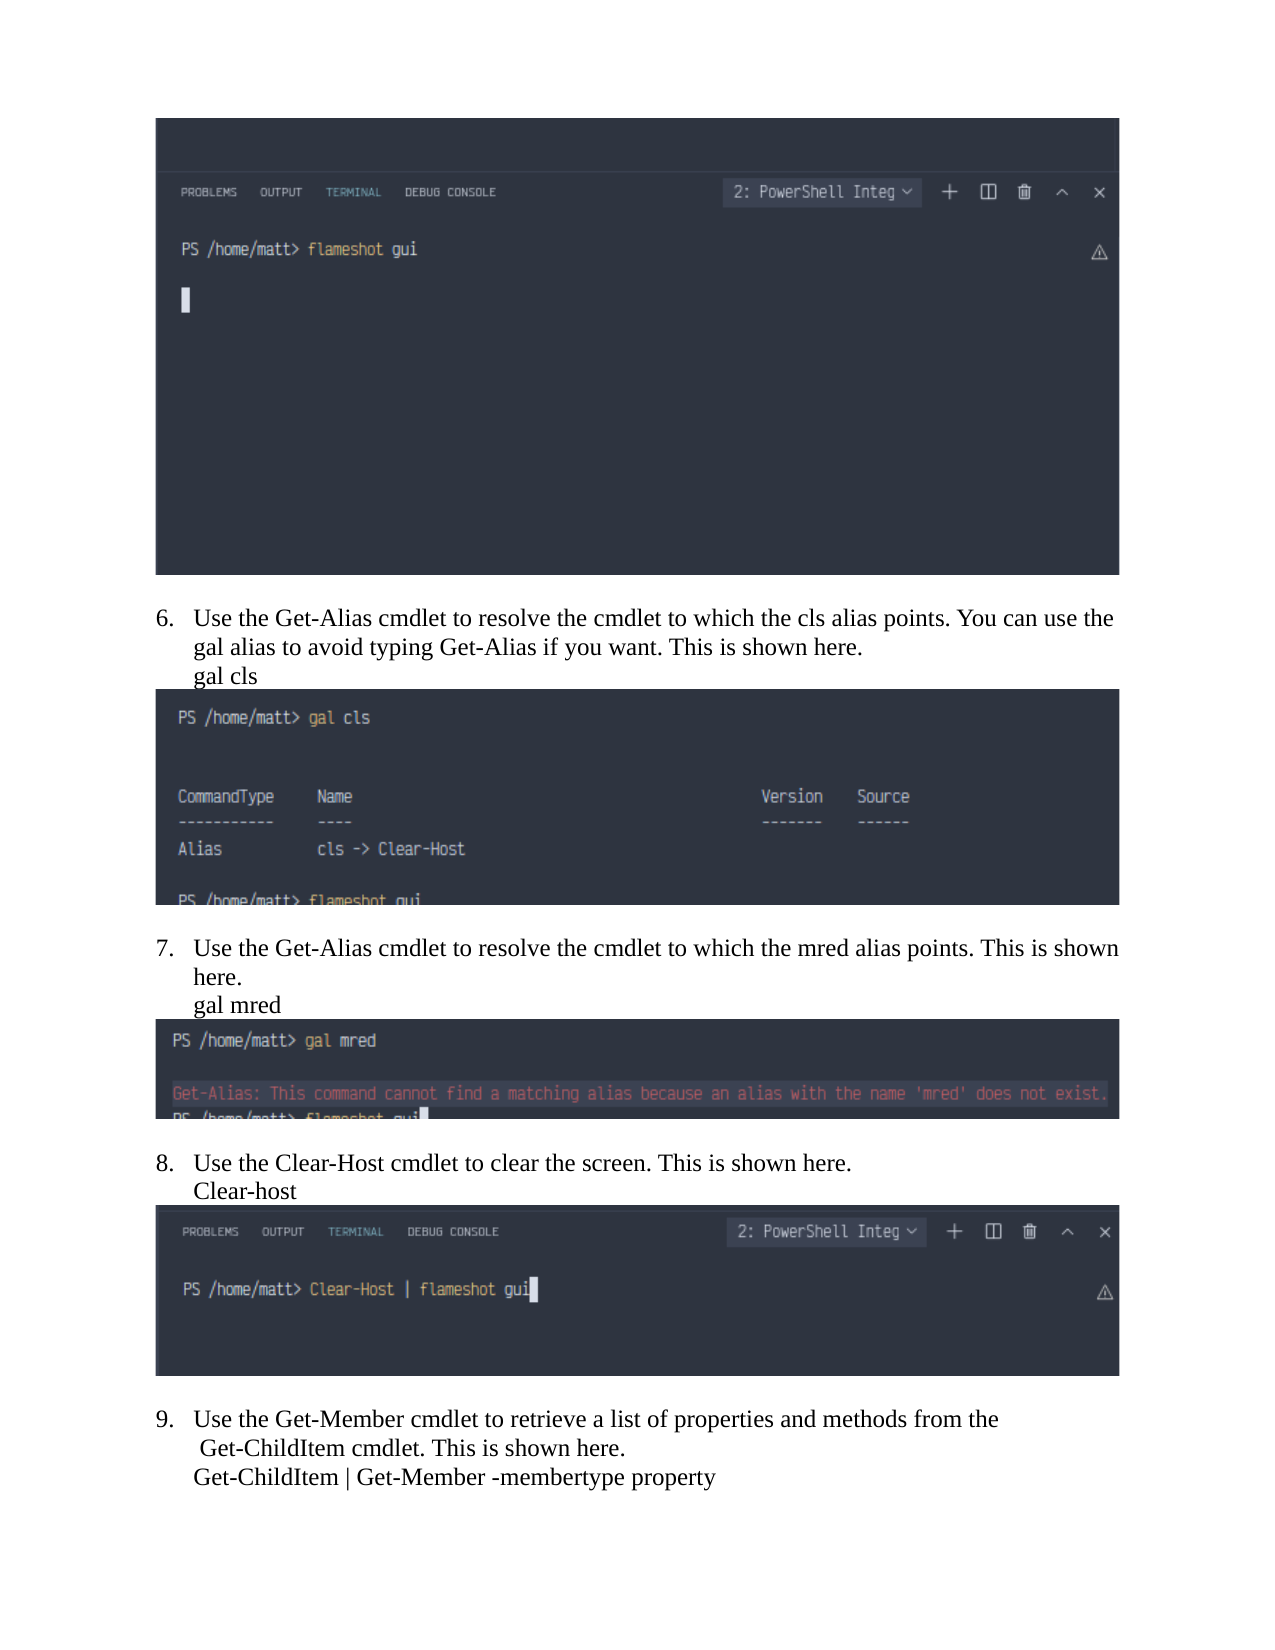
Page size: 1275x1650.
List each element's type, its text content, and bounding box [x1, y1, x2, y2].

list ­ Get-ChildItem cmdlet. This is shown here. [156, 1433, 1157, 1462]
picture [155, 118, 1120, 575]
picture [155, 1205, 1120, 1376]
list gal alias to avoid typing Get-Alias if you want. This is shown here. [156, 632, 1157, 661]
list Use the Get-Member cmdlet to retrieve a list of properties and methods from the [156, 1404, 1157, 1433]
list Get-ChildItem | Get-Member -membertype property [156, 1462, 1157, 1490]
list Use the Get-Alias cmdlet to resolve the cmdlet to which the mred alias points. This is shown here. [156, 933, 1157, 990]
list gal mred [156, 990, 1157, 1019]
list Use the Get-Alias cmdlet to resolve the cmdlet to which the cls alias points. You can use the [156, 603, 1157, 632]
picture [155, 1019, 1120, 1119]
picture [155, 689, 1120, 905]
list Use the Clear-Host cmdlet to clear the screen. This is shown here. [156, 1148, 1157, 1176]
list Clear-host [156, 1176, 1157, 1205]
list gal cls [156, 661, 1157, 690]
